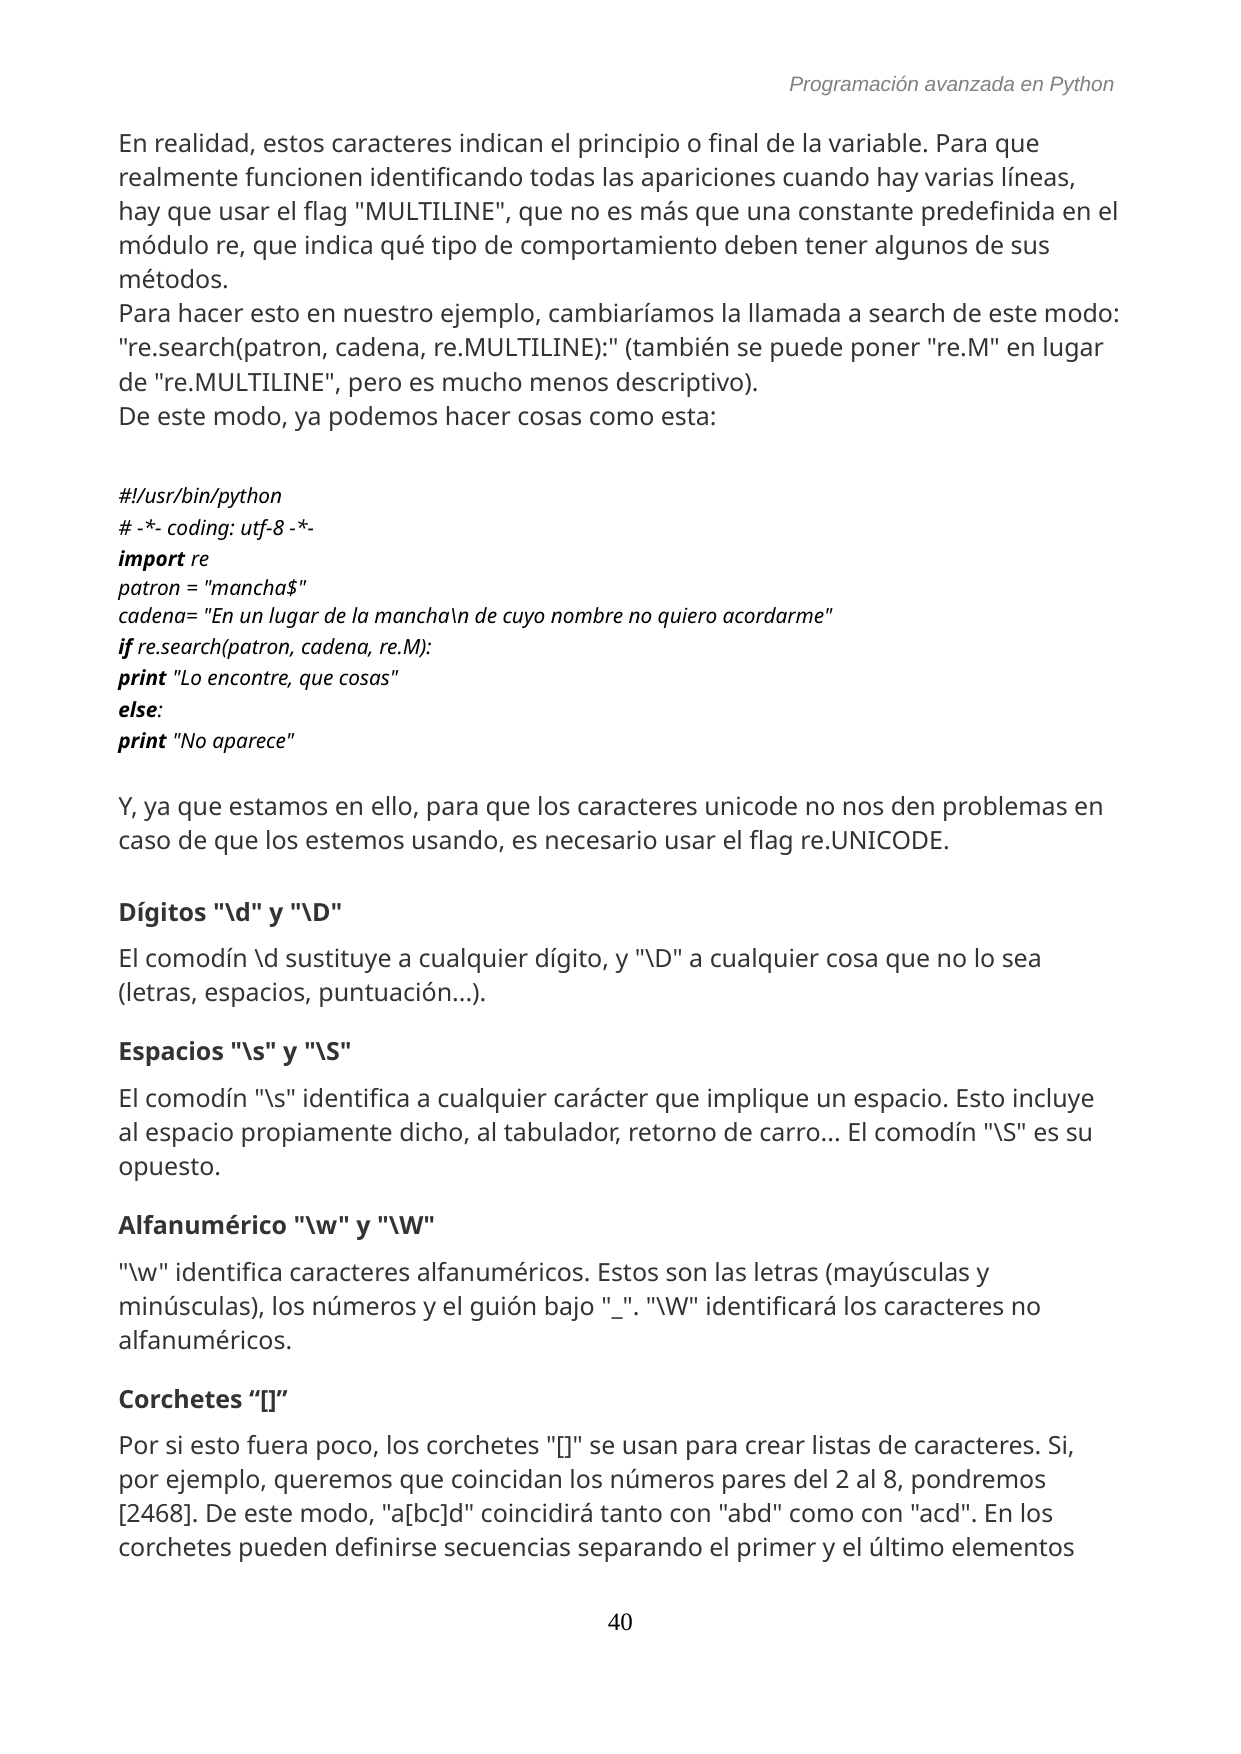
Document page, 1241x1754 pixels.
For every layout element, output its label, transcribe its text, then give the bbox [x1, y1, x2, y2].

subtitle Alfanumérico "\w" y "\W" [118, 1208, 1122, 1242]
text print "Lo encontre, que cosas" [118, 661, 1122, 692]
text # -*- coding: utf-8 -*- [118, 510, 1122, 541]
text "\w" identifica caracteres alfanuméricos. Estos son las letras (mayúsculas y minúsculas), los números y el guión bajo "_". "\W" identificará los caracteres no alfanuméricos. [118, 1254, 1122, 1356]
subtitle Espacios "\s" y "\S" [118, 1034, 1122, 1068]
text #!/usr/bin/python [118, 479, 1122, 510]
text El comodín "\s" identifica a cualquier carácter que implique un espacio. Esto incluye al espacio propiamente dicho, al tabulador, retorno de carro... El comodín "\S" es su opuesto. [118, 1080, 1122, 1183]
text print "No aparece" [118, 723, 1122, 754]
text cadena= "En un lugar de la mancha\n de cuyo nombre no quiero acordarme" [118, 601, 1122, 629]
subtitle Dígitos "\d" y "\D" [118, 894, 1122, 928]
text De este modo, ya podemos hacer cosas como esta: [118, 398, 1122, 432]
text patron = "mancha$" [118, 573, 1122, 601]
subtitle Corchetes “[]” [118, 1381, 1122, 1415]
text if re.search(patron, cadena, re.M): [118, 629, 1122, 661]
text El comodín \d sustituye a cualquier dígito, y "\D" a cualquier cosa que no lo sea (letras, espacios, puntuación...). [118, 941, 1122, 1009]
text Y, ya que estamos en ello, para que los caracteres unicode no nos den problemas en caso de que los estemos usando, es necesario usar el flag re.UNICODE. [118, 754, 1122, 857]
text En realidad, estos caracteres indican el principio o final de la variable. Para que realmente funcionen identificando todas las apariciones cuando hay varias líneas, hay que usar el flag "MULTILINE", que no es más que una constante predefinida en el módulo re, que indica qué tipo de comportamiento deben tener algunos de sus métodos. [118, 126, 1122, 296]
text import re [118, 541, 1122, 573]
text Por si esto fuera poco, los corchetes "[]" se usan para crear listas de caracteres. Si, por ejemplo, queremos que coincidan los números pares del 2 al 8, pondremos [2468]. De este modo, "a[bc]d" coincidirá tanto con "abd" como con "acd". En los corchetes pueden definirse secuencias separando el primer y el último elementos [118, 1428, 1122, 1564]
text Para hacer esto en nuestro ejemplo, cambiaríamos la llamada a search de este modo: "re.search(patron, cadena, re.MULTILINE):" (también se puede poner "re.M" en lugar de "re.MULTILINE", pero es mucho menos descriptivo). [118, 296, 1122, 398]
text else: [118, 692, 1122, 723]
